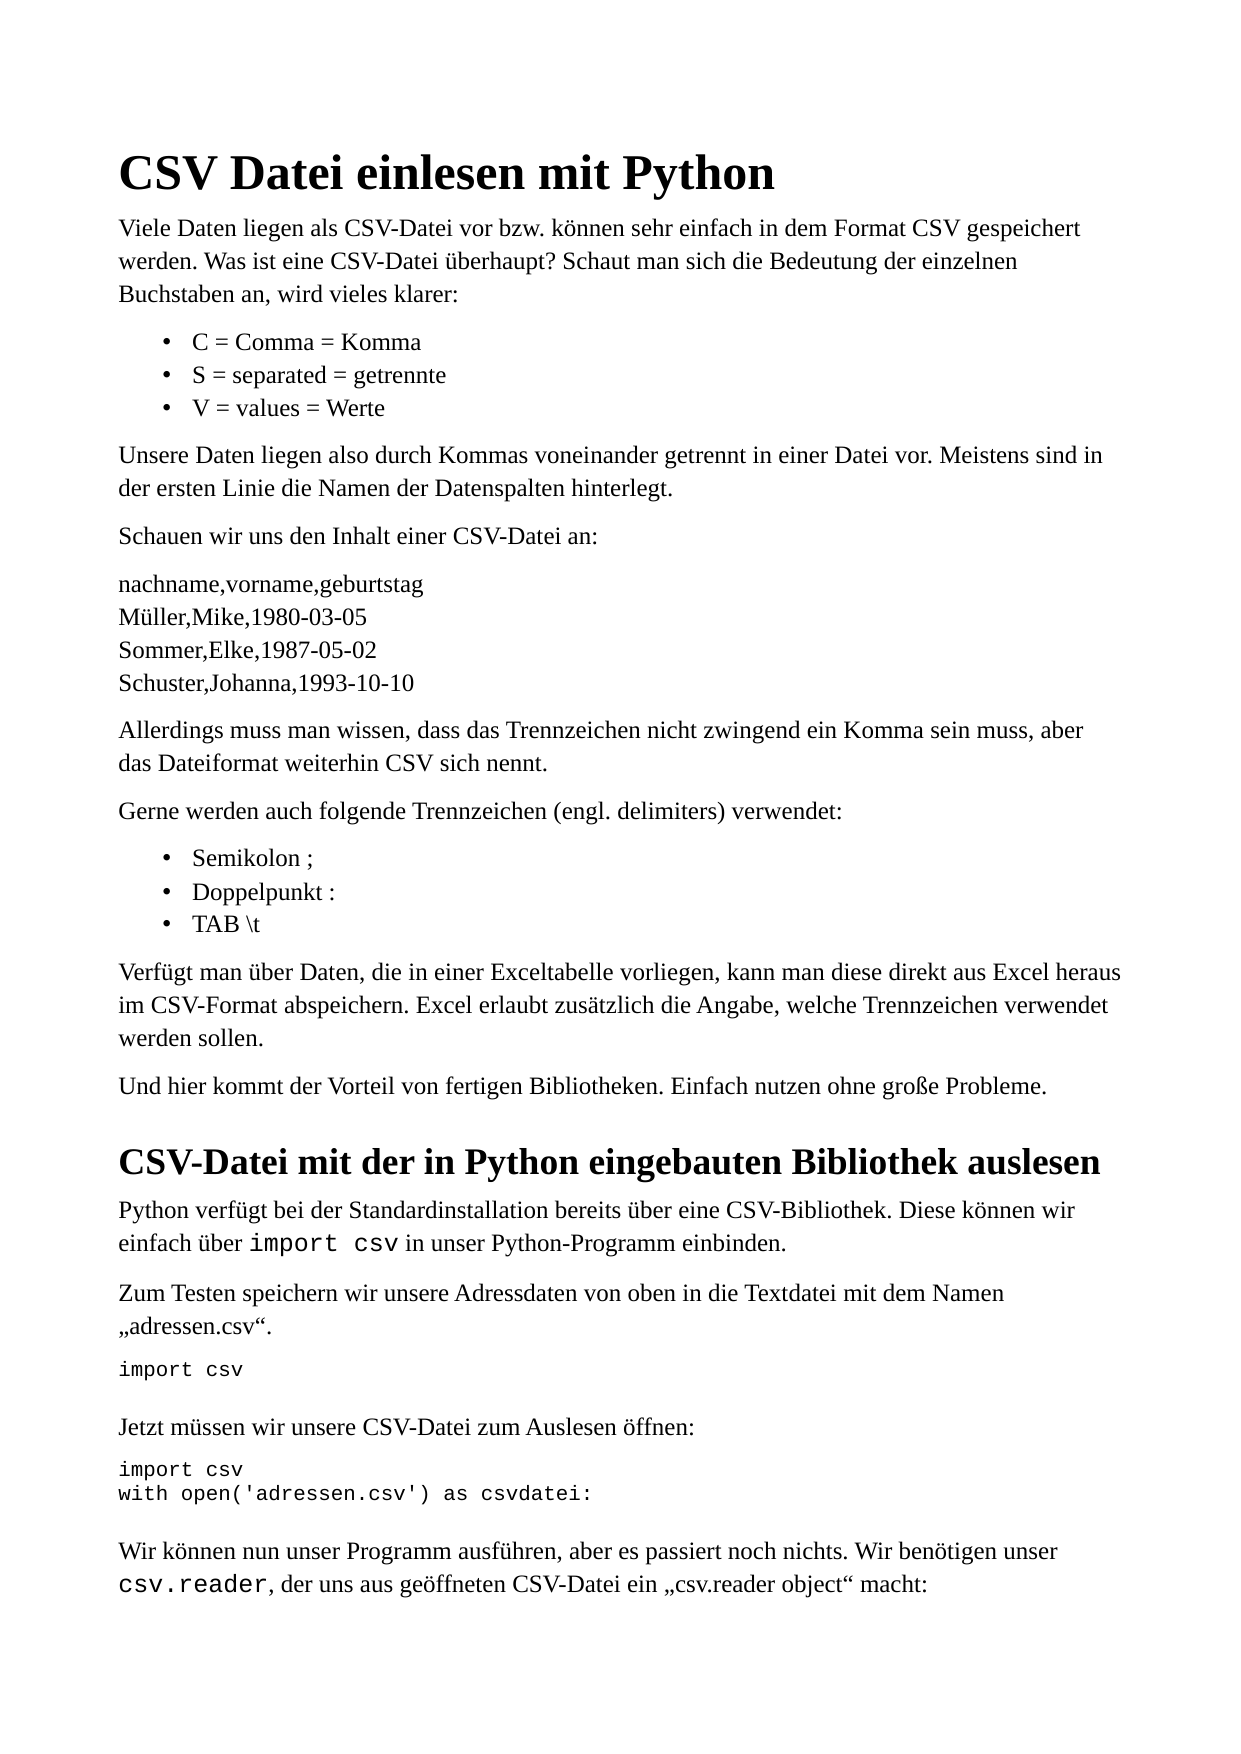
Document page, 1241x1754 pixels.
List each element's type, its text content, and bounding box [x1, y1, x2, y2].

text Viele Daten liegen als CSV-Datei vor bzw. können sehr einfach in dem Format CSV gespeichert werden. Was ist eine CSV-Datei überhaupt? Schaut man sich die Bedeutung der einzelnen Buchstaben an, wird vieles klarer: [118, 213, 1122, 308]
text Python verfügt bei der Standardinstallation bereits über eine CSV-Bibliothek. Diese können wir einfach über import csv in unser Python-Programm einbinden. [118, 1195, 1122, 1259]
text Unsere Daten liegen also durch Kommas voneinander getrennt in einer Datei vor. Meistens sind in der ersten Linie die Namen der Datenspalten hinterlegt. [118, 440, 1122, 502]
text Verfügt man über Daten, die in einer Exceltabelle vorliegen, kann man diese direkt aus Excel heraus im CSV-Format abspeichern. Excel erlaubt zusätzlich die Angabe, welche Trennzeichen verwendet werden sollen. [118, 957, 1122, 1052]
text Jetzt müssen wir unsere CSV-Datei zum Auslesen öffnen: [118, 1412, 1122, 1440]
list Doppelpunkt : [162, 877, 1122, 905]
list C = Comma = Komma [162, 327, 1122, 356]
text Schauen wir uns den Inhalt einer CSV-Datei an: [118, 521, 1122, 550]
subtitle CSV-Datei mit der in Python eingebauten Bibliothek auslesen [118, 1139, 1122, 1182]
text nachname,vorname,geburtstag Müller,Mike,1980-03-05 Sommer,Elke,1987-05-02 Schuster,Johanna,1993-10-10 [118, 569, 1122, 696]
list TAB \t [162, 909, 1122, 938]
text import csv [118, 1358, 1122, 1382]
text import csv [118, 1459, 1122, 1483]
subtitle CSV Datei einlesen mit Python [118, 143, 1122, 201]
text Allerdings muss man wissen, dass das Trennzeichen nicht zwingend ein Komma sein muss, aber das Dateiformat weiterhin CSV sich nennt. [118, 715, 1122, 777]
list Semikolon ; [162, 843, 1122, 872]
text Und hier kommt der Vorteil von fertigen Bibliotheken. Einfach nutzen ohne große Probleme. [118, 1071, 1122, 1099]
list S = separated = getrennte [162, 360, 1122, 388]
text Zum Testen speichern wir unsere Adressdaten von oben in die Textdatei mit dem Namen „adressen.csv“. [118, 1278, 1122, 1340]
text Wir können nun unser Programm ausführen, aber es passiert noch nichts. Wir benötigen unser csv.reader, der uns aus geöffneten CSV-Datei ein „csv.reader object“ macht: [118, 1536, 1122, 1600]
list V = values = Werte [162, 393, 1122, 422]
text with open('adressen.csv') as csvdatei: [118, 1483, 1122, 1507]
text Gerne werden auch folgende Trennzeichen (engl. delimiters) verwendet: [118, 796, 1122, 825]
